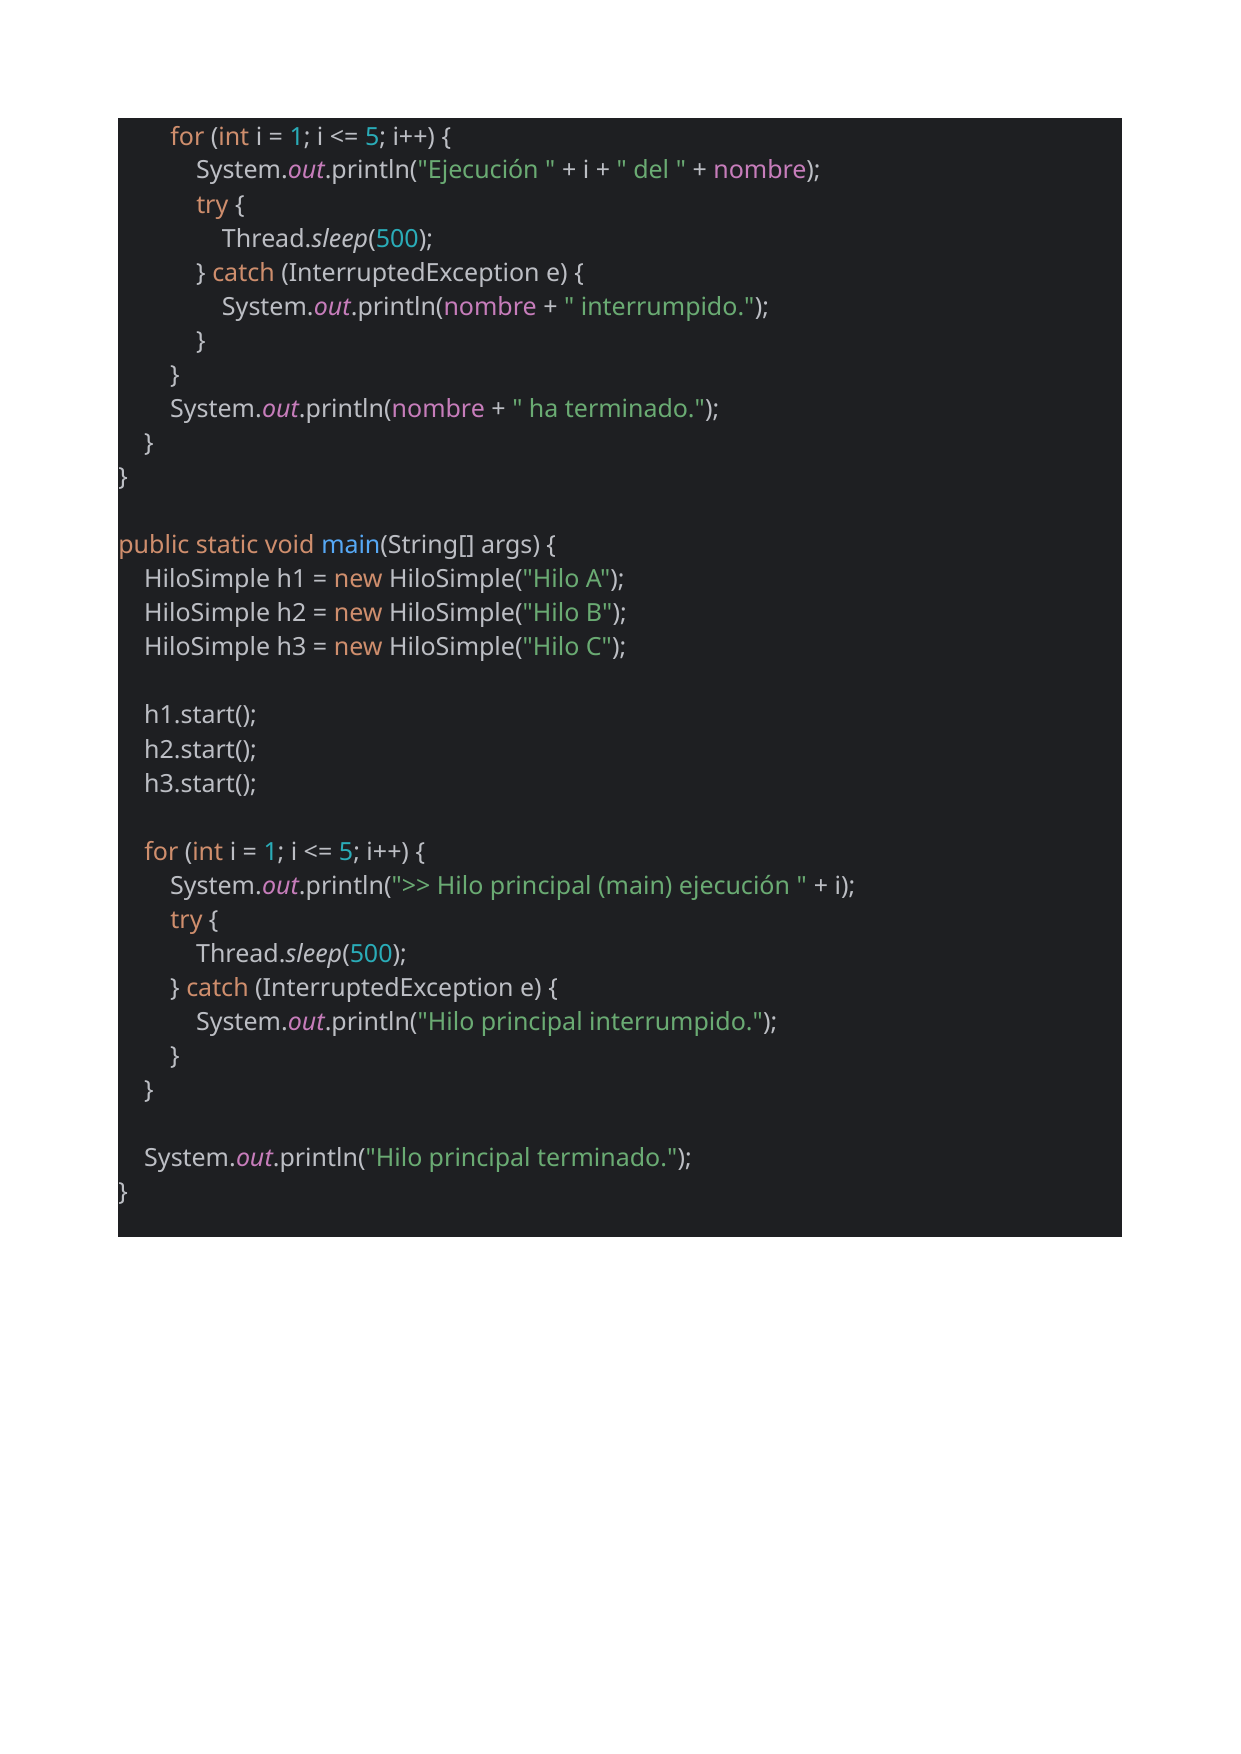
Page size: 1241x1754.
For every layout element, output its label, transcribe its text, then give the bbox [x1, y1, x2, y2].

text for (int i = 1; i <= 5; i++) { System.out.println("Ejecución " + i + " del " + nombre); try { Thread.sleep(500); } catch (InterruptedException e) { System.out.println(nombre + " interrumpido."); } } System.out.println(nombre + " ha terminado."); } } public static void main(String[] args) { HiloSimple h1 = new HiloSimple("Hilo A"); HiloSimple h2 = new HiloSimple("Hilo B"); HiloSimple h3 = new HiloSimple("Hilo C"); h1.start(); h2.start(); h3.start(); for (int i = 1; i <= 5; i++) { System.out.println(">> Hilo principal (main) ejecución " + i); try { Thread.sleep(500); } catch (InterruptedException e) { System.out.println("Hilo principal interrumpido."); } } System.out.println("Hilo principal terminado."); } [118, 118, 1122, 1237]
